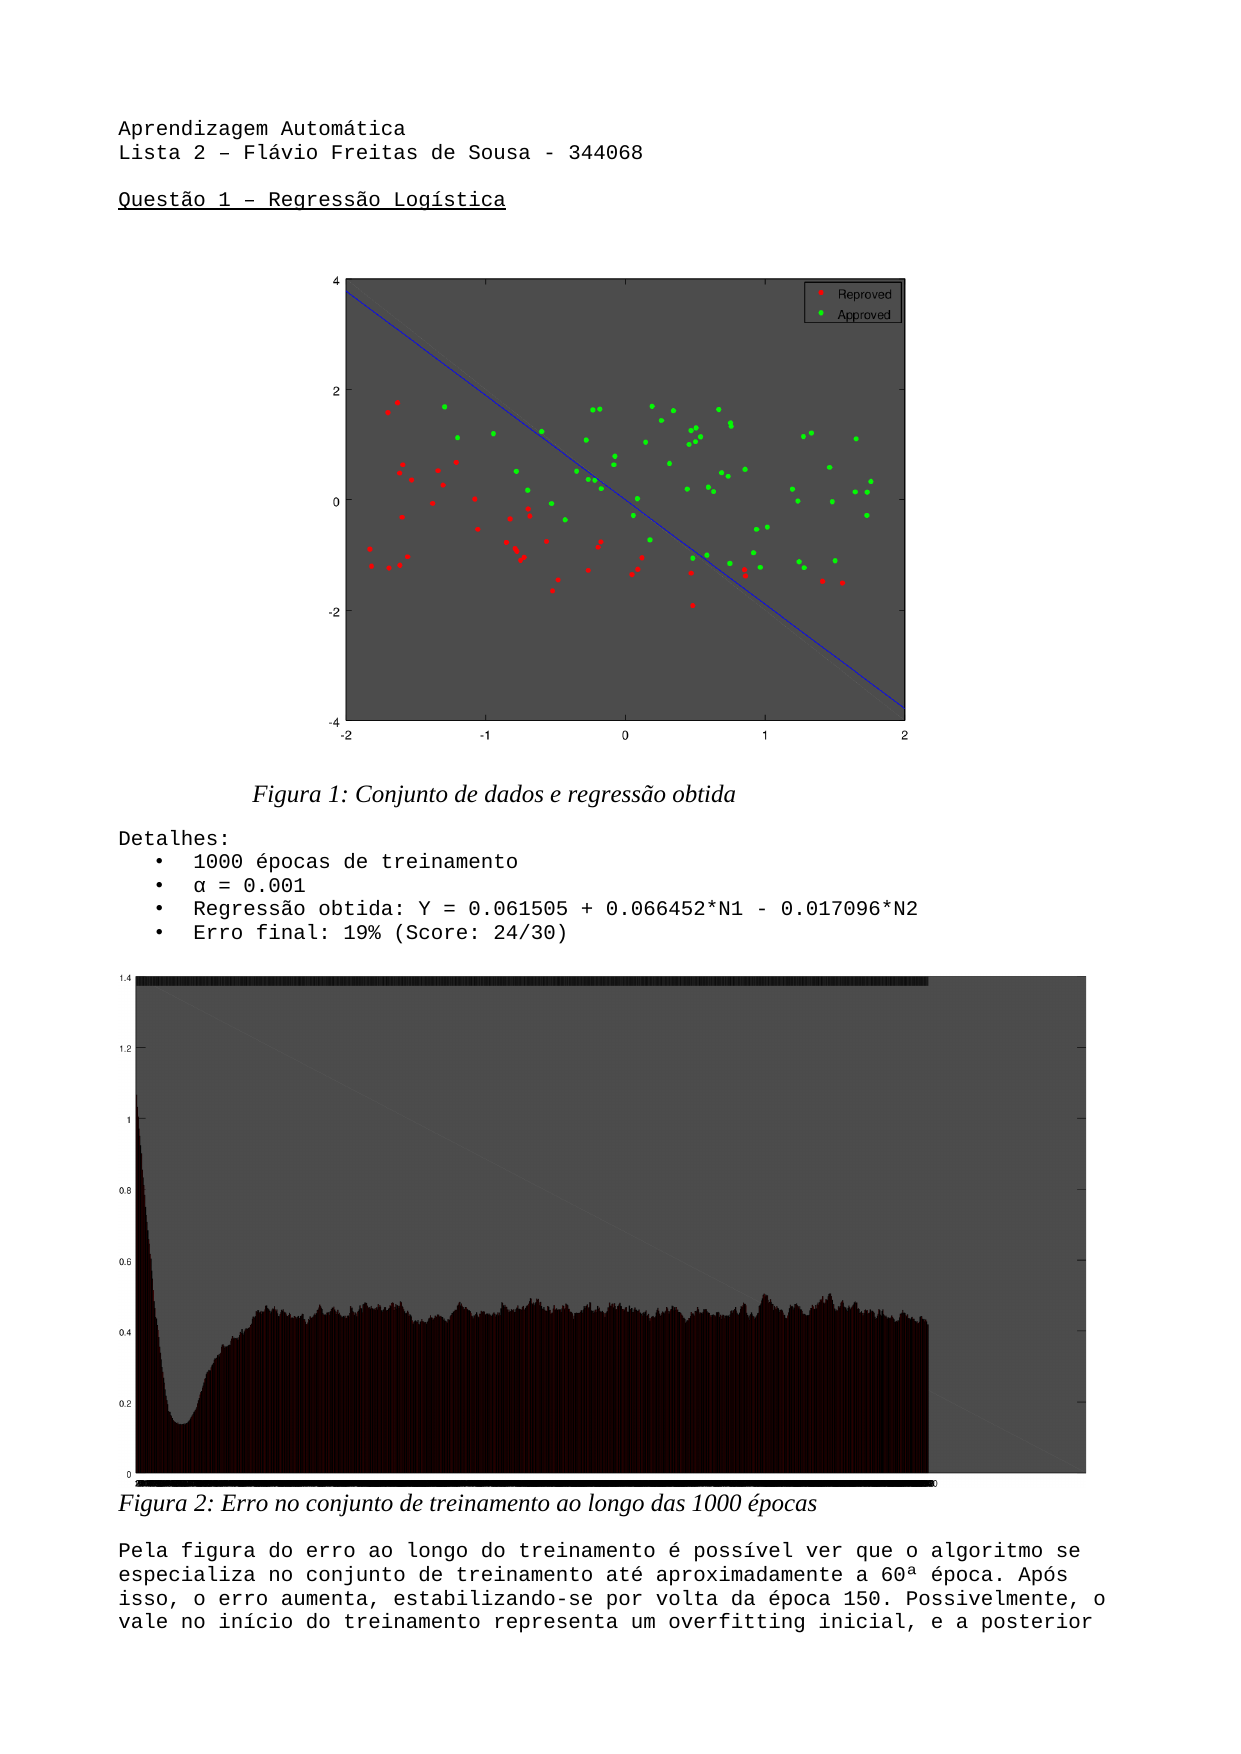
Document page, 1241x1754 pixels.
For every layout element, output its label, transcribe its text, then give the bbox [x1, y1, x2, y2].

text Questão 1 – Regressão Logística [118, 189, 1122, 213]
list Regressão obtida: Y = 0.061505 + 0.066452*N1 - 0.017096*N2 [156, 898, 1122, 922]
text Lista 2 – Flávio Freitas de Sousa - 344068 [118, 142, 1122, 165]
text Figura 2: Erro no conjunto de treinamento ao longo das 1000 épocas [118, 1488, 1086, 1517]
text Aprendizagem Automática [118, 118, 1122, 142]
picture [118, 973, 1087, 1488]
text Pela figura do erro ao longo do treinamento é possível ver que o algoritmo se especializa no conjunto de treinamento até aproximadamente a 60ª época. Após isso, o erro aumenta, estabilizando-se por volta da época 150. Possivelmente, o vale no início do treinamento representa um overfitting inicial, e a posterior [118, 1540, 1122, 1635]
list Erro final: 19% (Score: 24/30) [156, 922, 1122, 946]
text Detalhes: [118, 827, 1122, 851]
picture [252, 239, 973, 780]
list α = 0.001 [156, 875, 1122, 898]
list 1000 épocas de treinamento [156, 851, 1122, 875]
text Figura 1: Conjunto de dados e regressão obtida [252, 780, 972, 808]
